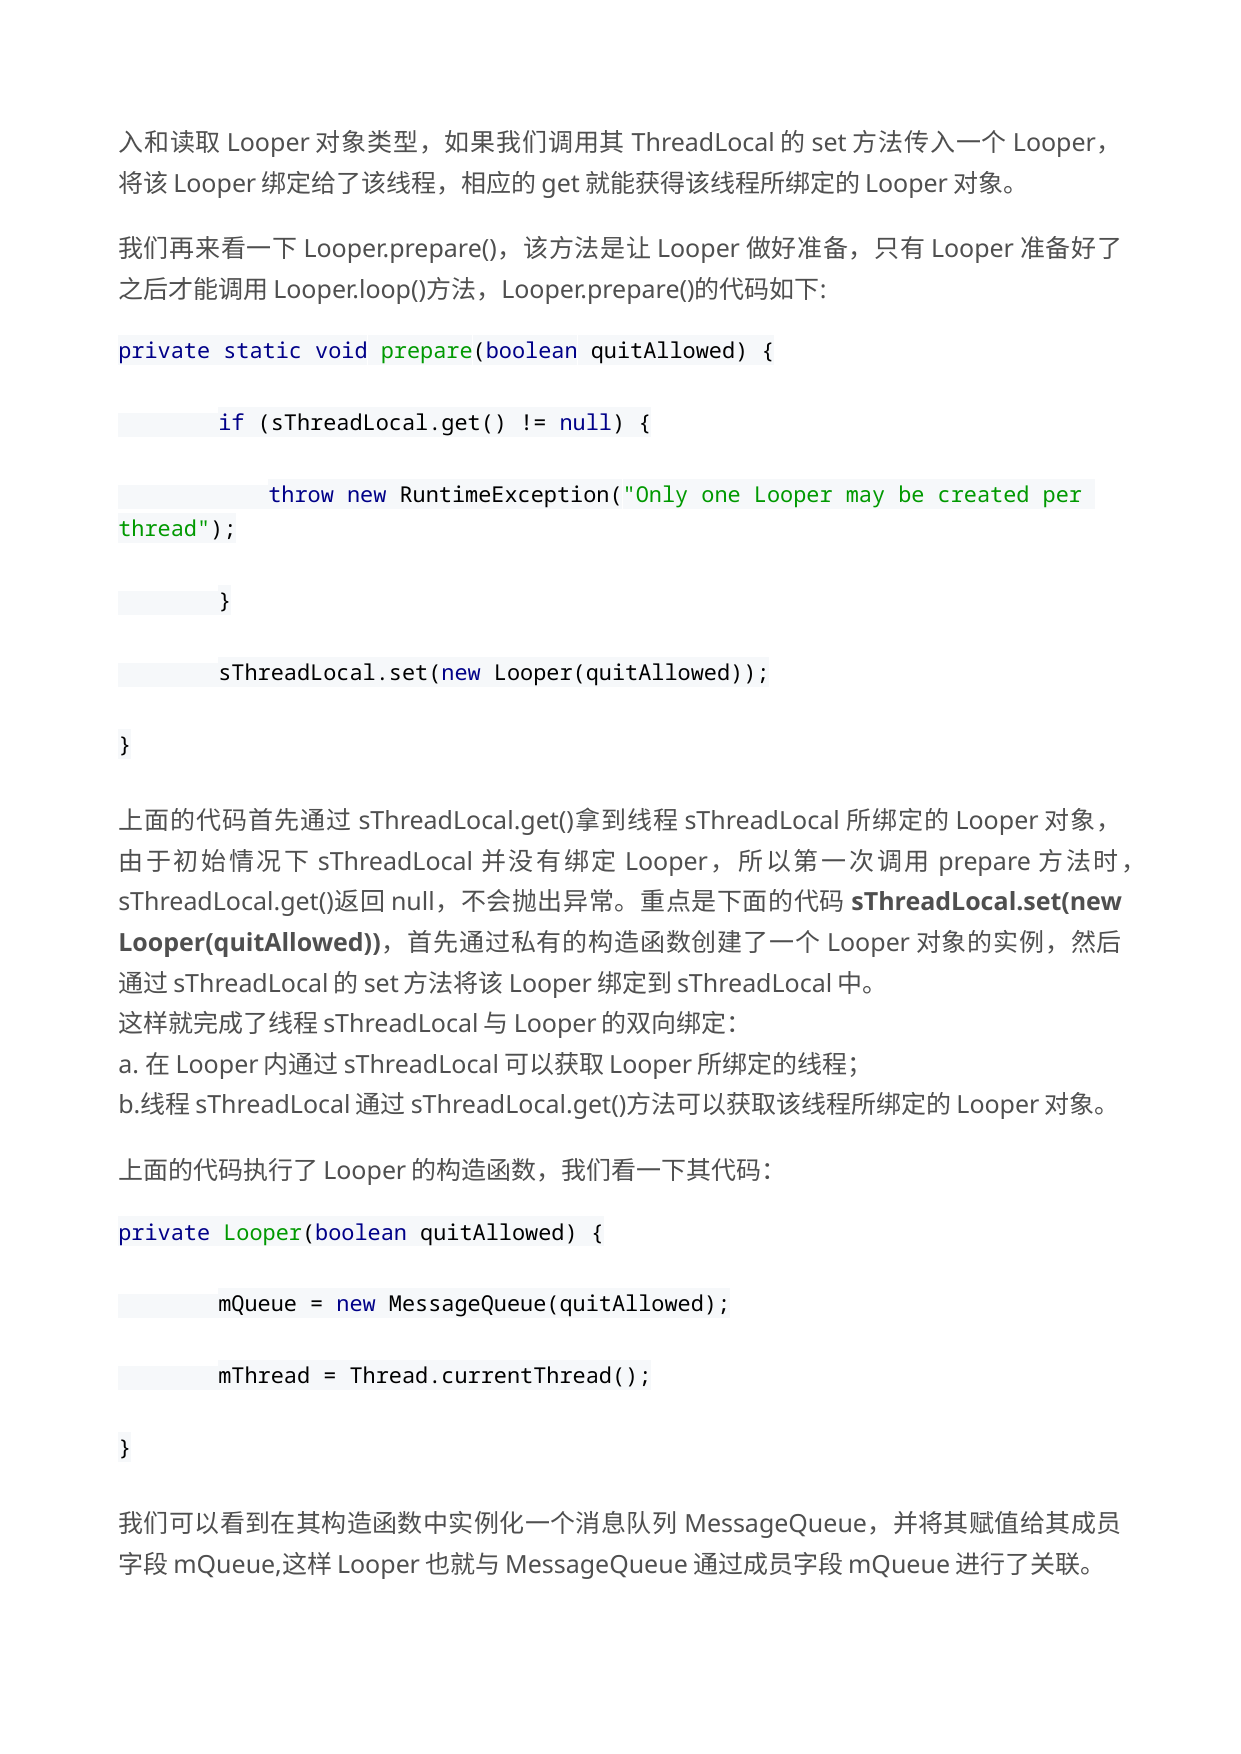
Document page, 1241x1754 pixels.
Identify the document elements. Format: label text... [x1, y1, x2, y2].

text sThreadLocal.set(new Looper(quitAllowed)); [118, 652, 1122, 687]
text private static void prepare(boolean quitAllowed) { [118, 331, 1122, 365]
text if (sThreadLocal.get() != null) { [118, 402, 1122, 437]
text 我们可以看到在其构造函数中实例化一个消息队列MessageQueue，并将其赋值给其成员字段mQueue,这样Looper也就与MessageQueue通过成员字段mQueue进行了关联。 [118, 1499, 1122, 1581]
text } [118, 1427, 1122, 1462]
text } [118, 724, 1122, 759]
text mThread = Thread.currentThread(); [118, 1356, 1122, 1390]
text 上面的代码执行了Looper的构造函数，我们看一下其代码： [118, 1146, 1122, 1187]
text throw new RuntimeException("Only one Looper may be created per thread"); [118, 474, 1122, 543]
text 入和读取Looper对象类型，如果我们调用其ThreadLocal的set方法传入一个Looper，将该Looper绑定给了该线程，相应的get就能获得该线程所绑定的Looper对象。 [118, 118, 1122, 199]
text private Looper(boolean quitAllowed) { [118, 1212, 1122, 1246]
text 上面的代码首先通过sThreadLocal.get()拿到线程sThreadLocal所绑定的Looper对象，由于初始情况下sThreadLocal并没有绑定Looper，所以第一次调用prepare方法时，sThreadLocal.get()返回null，不会抛出异常。重点是下面的代码sThreadLocal.set(new Looper(quitAllowed))，首先通过私有的构造函数创建了一个Looper对象的实例，然后通过sThreadLocal的set方法将该Looper绑定到sThreadLocal中。 这样就完成了线程sThreadLocal与Looper的双向绑定： a. 在Looper内通过sThreadLocal可以获取Looper所绑定的线程； b.线程sThreadLocal通过sThreadLocal.get()方法可以获取该线程所绑定的Looper对象。 [118, 796, 1122, 1121]
text mQueue = new MessageQueue(quitAllowed); [118, 1284, 1122, 1318]
text } [118, 581, 1122, 615]
text 我们再来看一下Looper.prepare()，该方法是让Looper做好准备，只有Looper准备好了之后才能调用Looper.loop()方法，Looper.prepare()的代码如下: [118, 224, 1122, 306]
